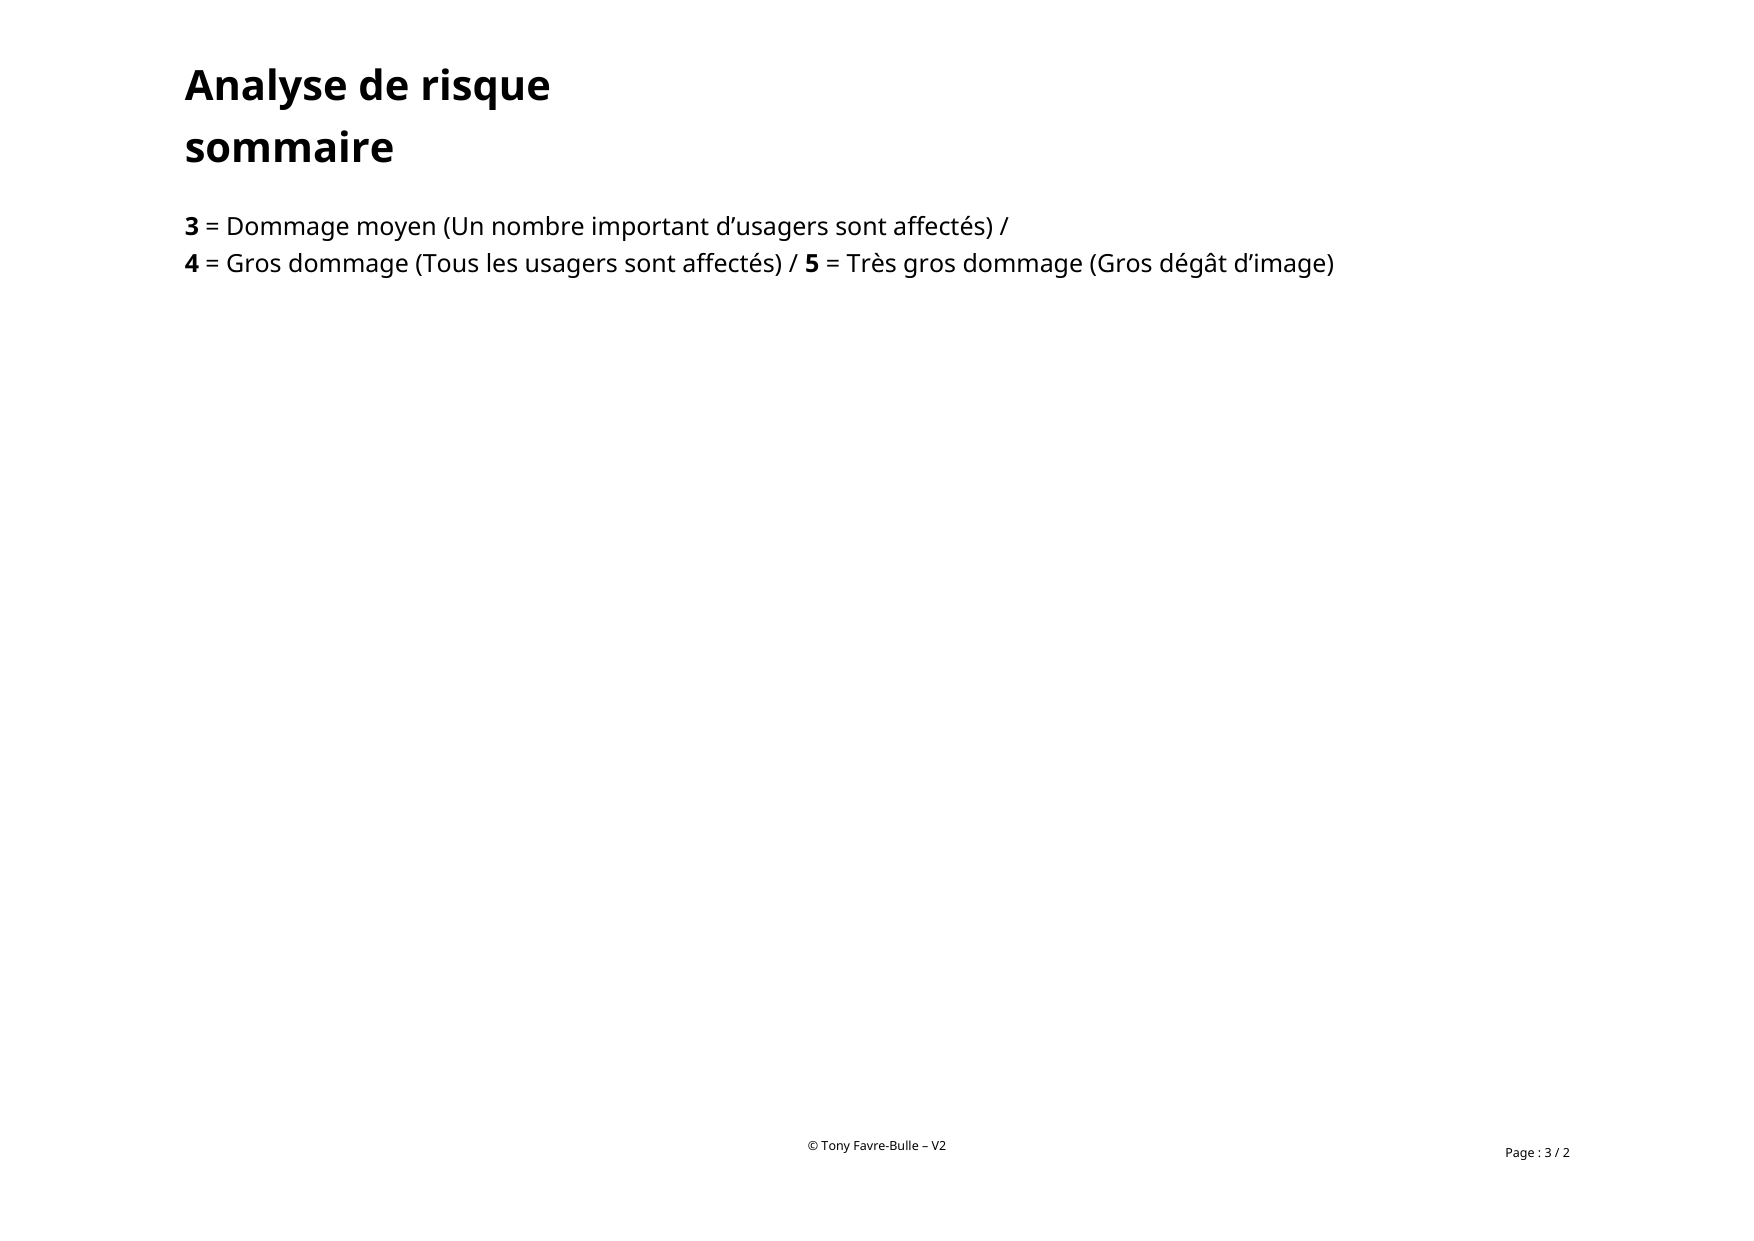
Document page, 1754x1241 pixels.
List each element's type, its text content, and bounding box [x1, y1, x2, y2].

table_cell 3 = Dommage moyen (Un nombre important d’usagers sont affectés) / 4 = Gros dommage (Tous les usagers sont affectés) / 5 = Très gros dommage (Gros dégât d’image) [177, 209, 1577, 281]
